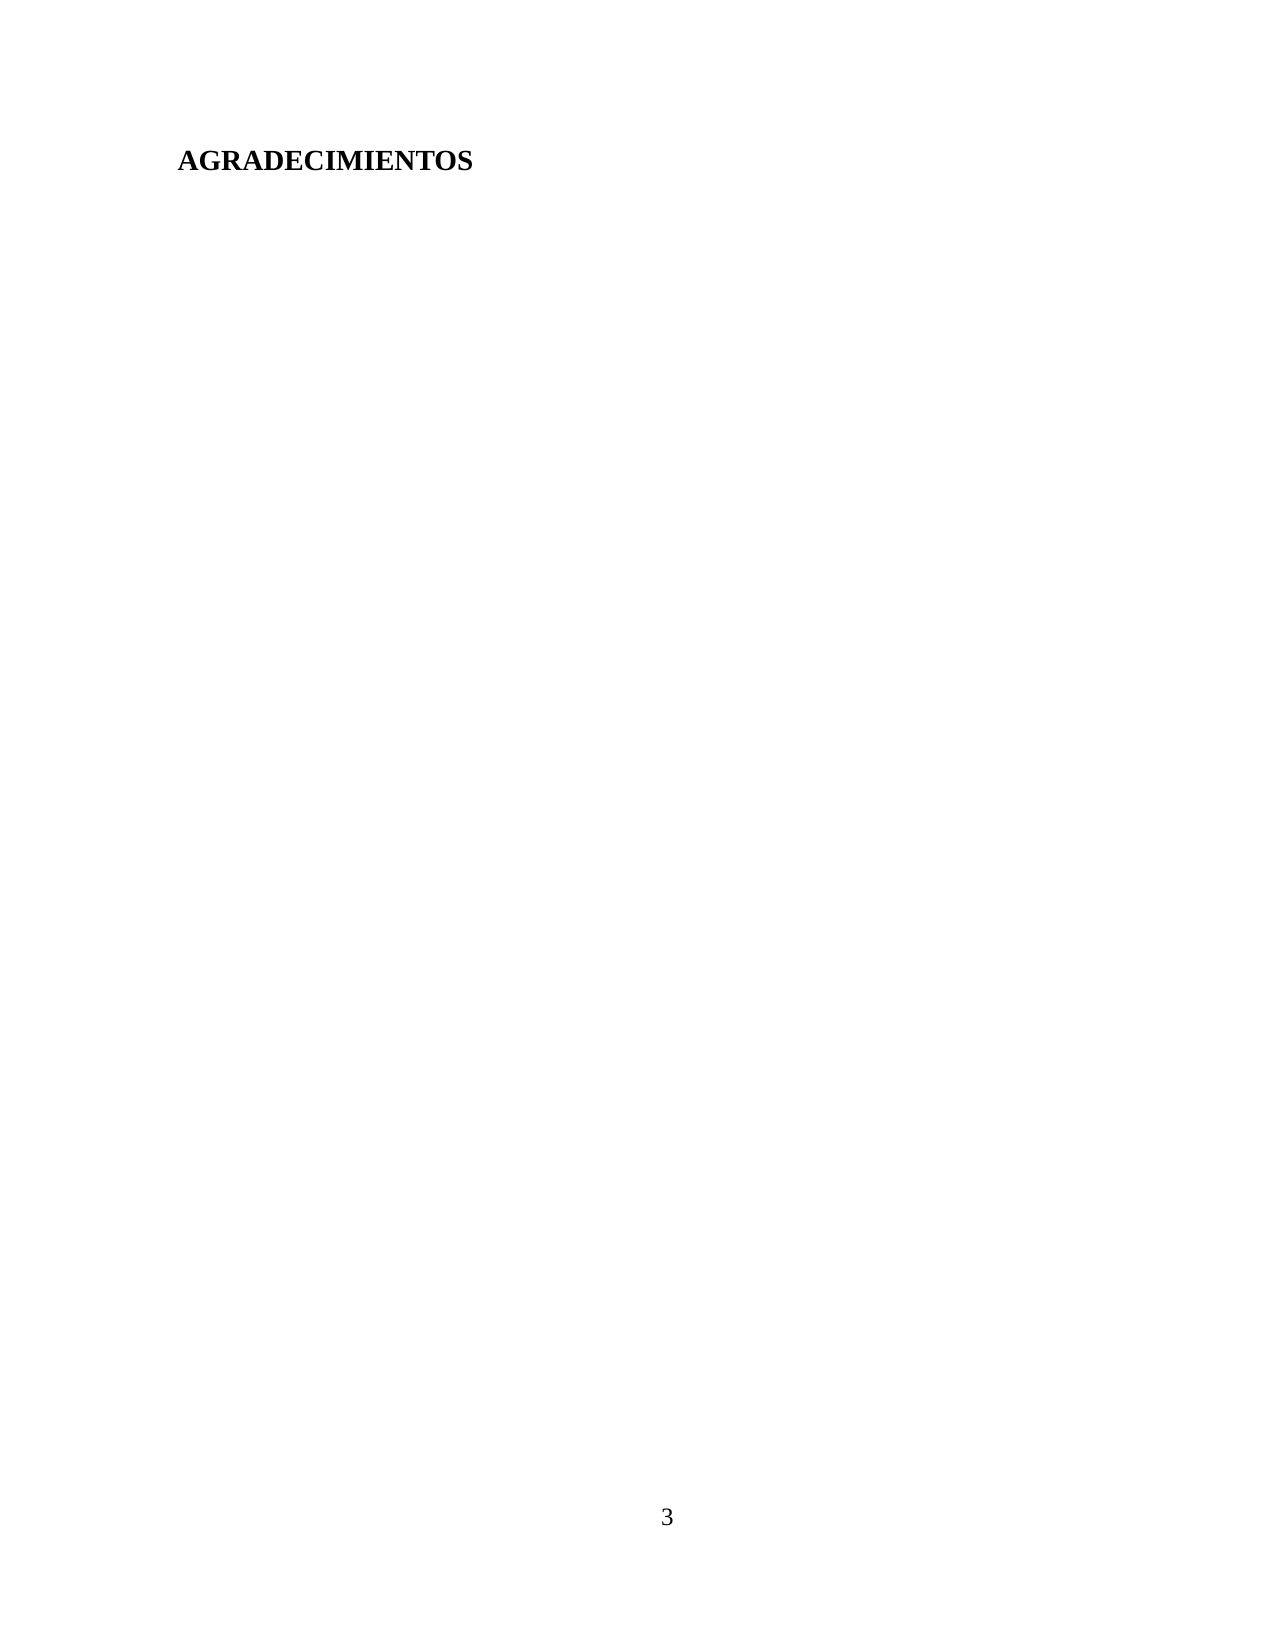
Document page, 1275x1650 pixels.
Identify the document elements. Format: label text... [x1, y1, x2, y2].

subtitle AGRADECIMIENTOS [177, 143, 1157, 177]
